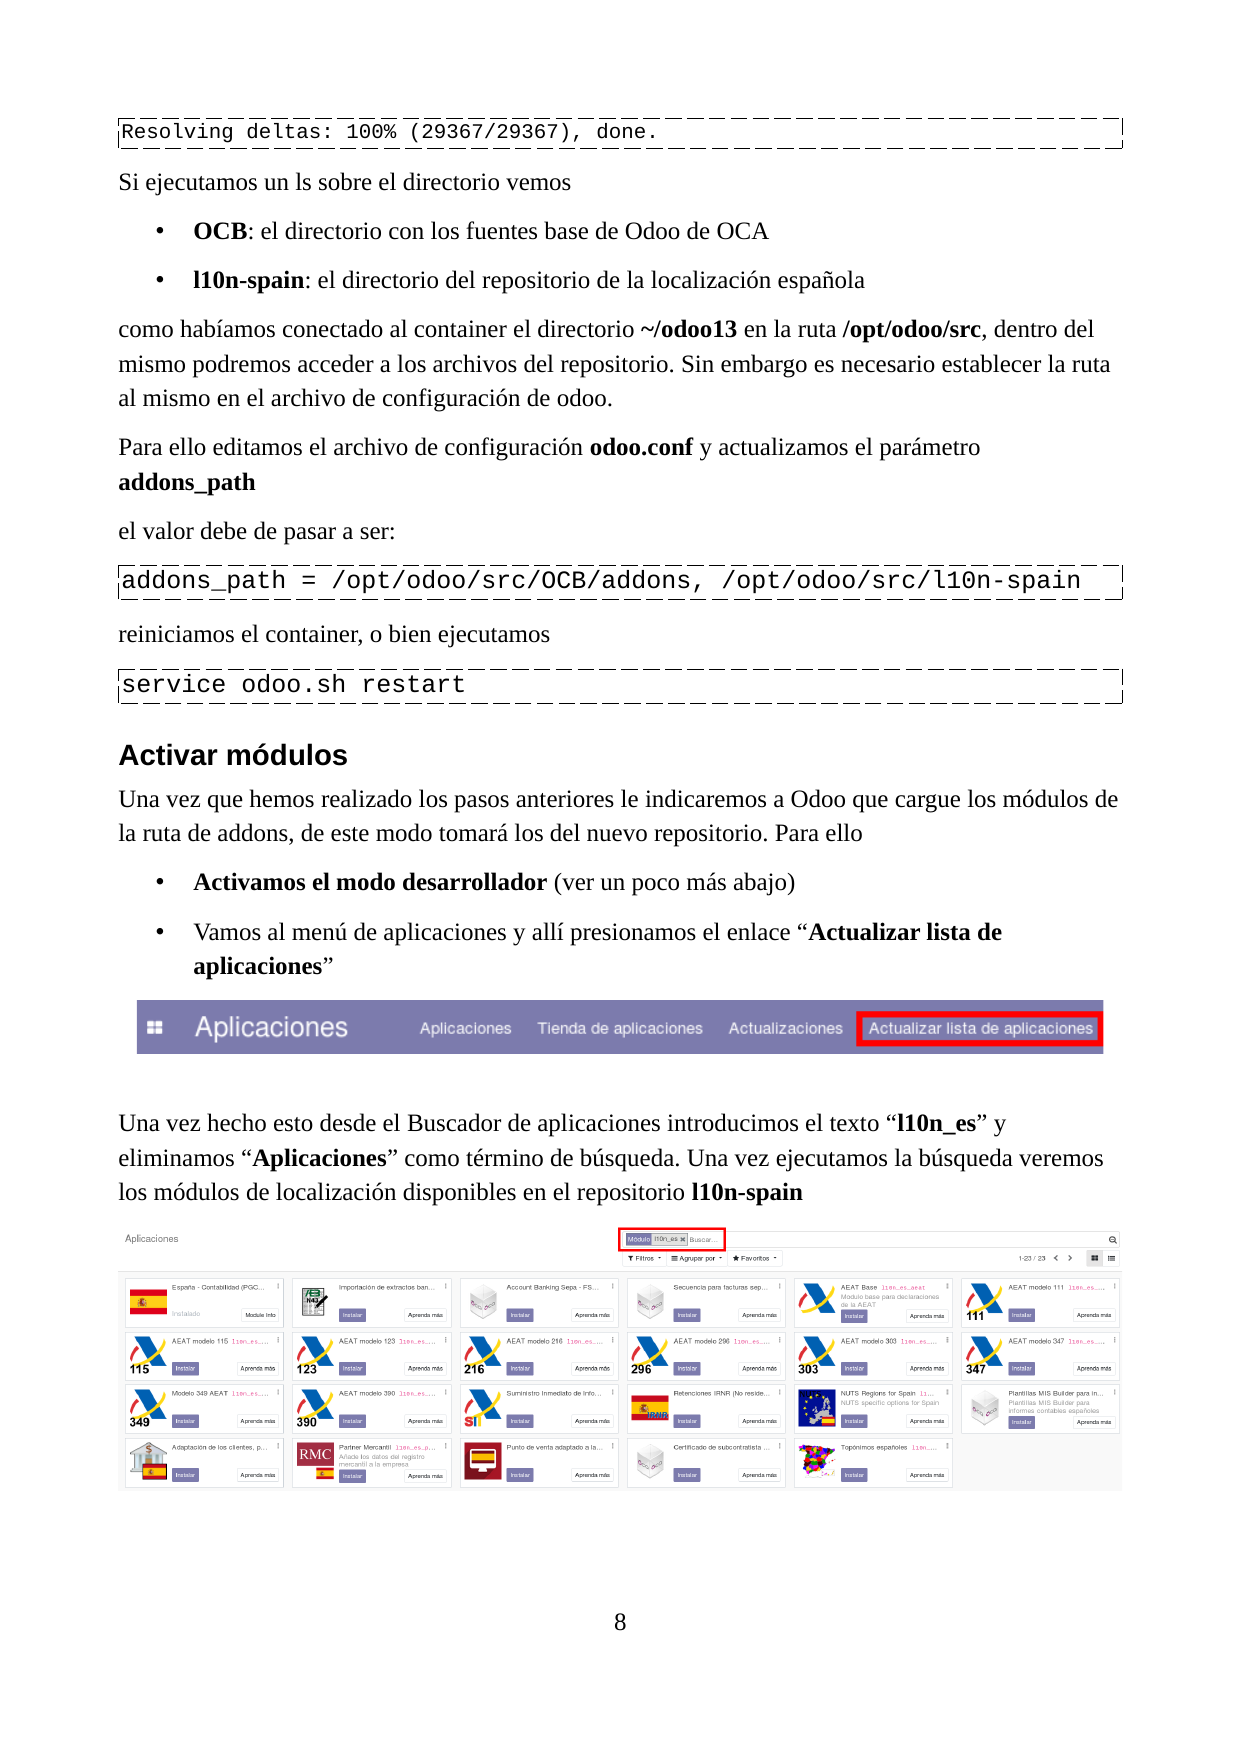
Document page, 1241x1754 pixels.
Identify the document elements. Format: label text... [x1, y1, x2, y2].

picture [136, 1000, 1104, 1054]
text Resolving deltas: 100% (29367/29367), done. [118, 118, 1122, 148]
text reiniciamos el container, o bien ejecutamos [118, 619, 1122, 648]
list Activamos el modo desarrollador (ver un poco más abajo) [156, 867, 1122, 896]
text service odoo.sh restart [118, 668, 1122, 703]
text Para ello editamos el archivo de configuración odoo.conf y actualizamos el parámetro addons_path [118, 432, 1122, 496]
picture [118, 1226, 1123, 1491]
list OCB: el directorio con los fuentes base de Odoo de OCA [156, 216, 1122, 245]
list l10n-spain: el directorio del repositorio de la localización española [156, 265, 1122, 294]
text Una vez hecho esto desde el Buscador de aplicaciones introducimos el texto “l10n_es” y eliminamos “Aplicaciones” como término de búsqueda. Una vez ejecutamos la búsqueda veremos los módulos de localización disponibles en el repositorio l10n-spain [118, 1108, 1122, 1206]
subtitle Activar módulos [118, 738, 1122, 771]
text Si ejecutamos un ls sobre el directorio vemos [118, 167, 1122, 196]
text el valor debe de pasar a ser: [118, 516, 1122, 544]
list Vamos al menú de aplicaciones y allí presionamos el enlace “Actualizar lista de aplicaciones” [156, 917, 1122, 980]
text como habíamos conectado al container el directorio ~/odoo13 en la ruta /opt/odoo/src, dentro del mismo podremos acceder a los archivos del repositorio. Sin embargo es necesario establecer la ruta al mismo en el archivo de configuración de odoo. [118, 314, 1122, 412]
text Una vez que hemos realizado los pasos anteriores le indicaremos a Odoo que cargue los módulos de la ruta de addons, de este modo tomará los del nuevo repositorio. Para ello [118, 784, 1122, 847]
text addons_path = /opt/odoo/src/OCB/addons, /opt/odoo/src/l10n-spain [118, 565, 1122, 599]
